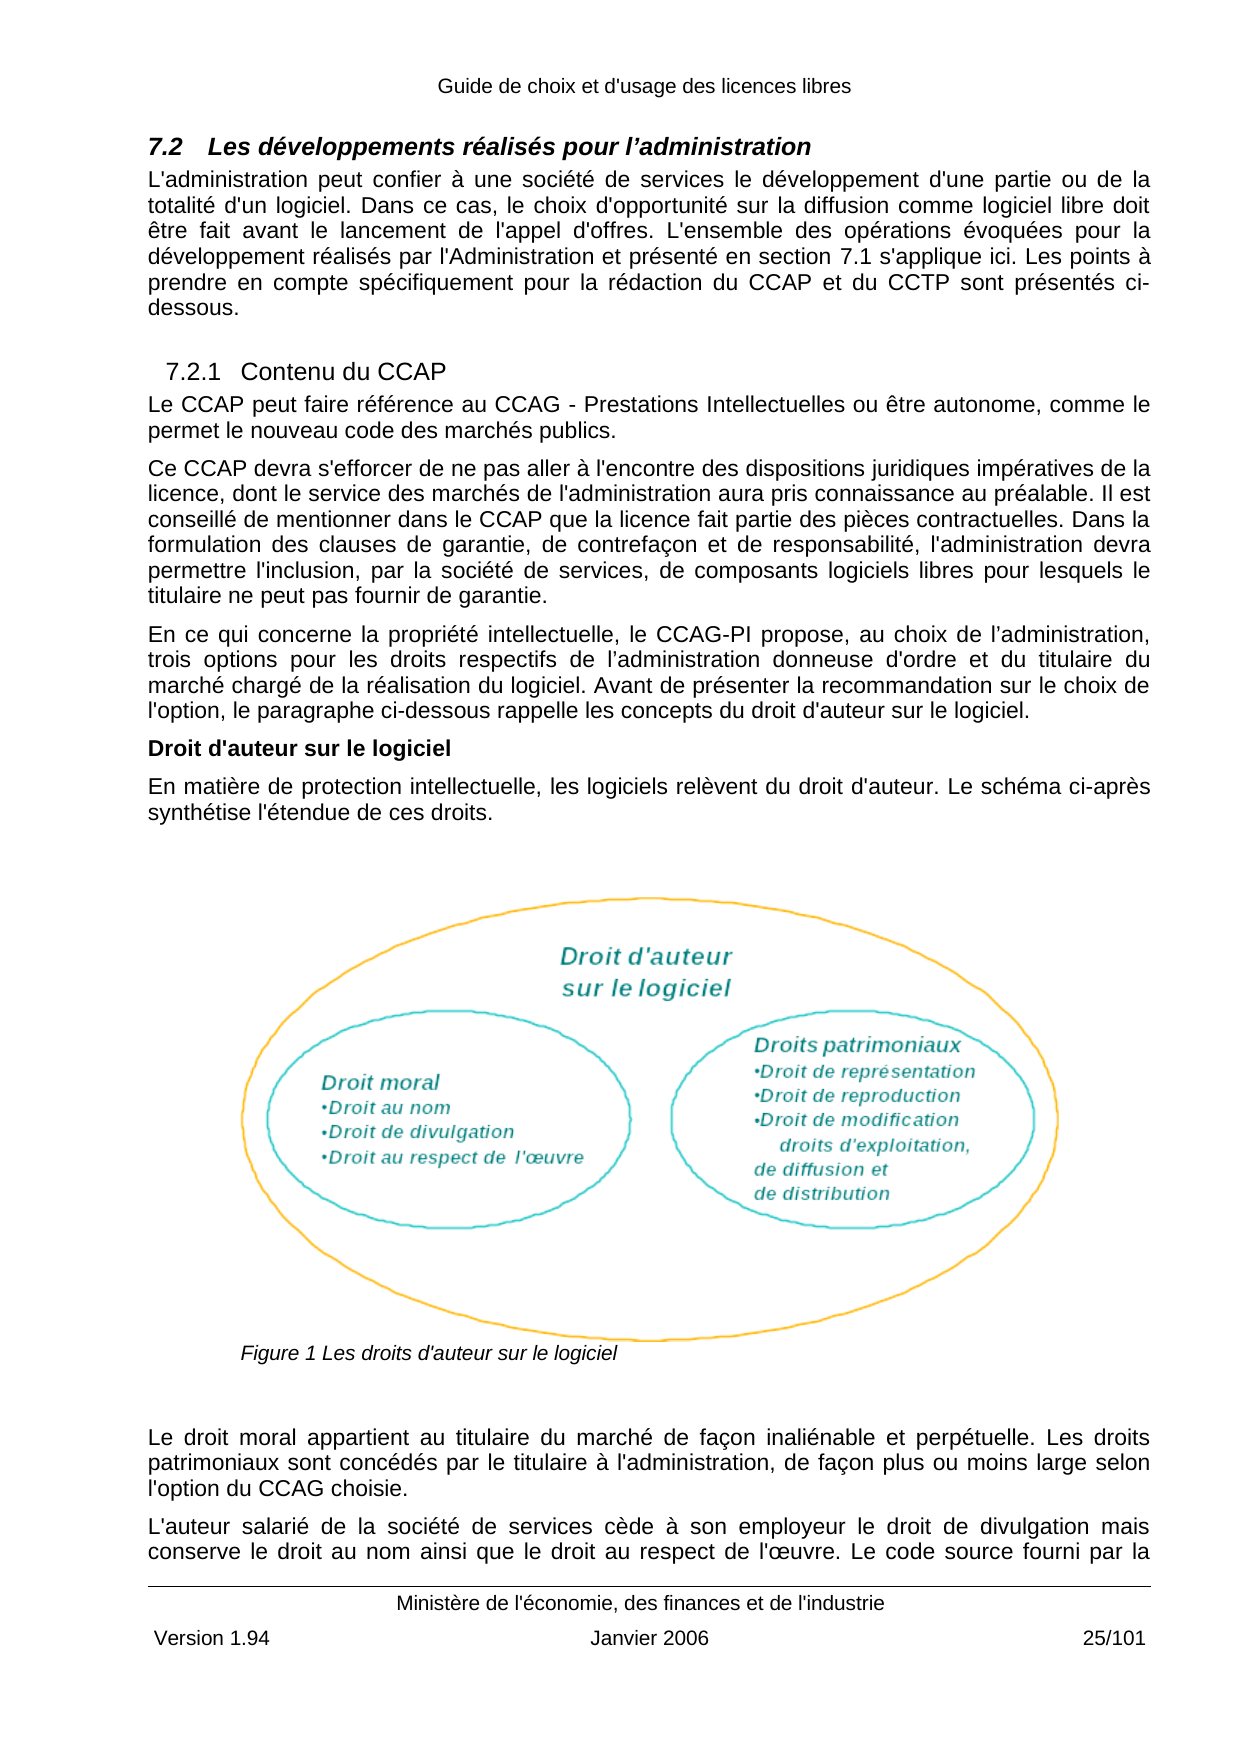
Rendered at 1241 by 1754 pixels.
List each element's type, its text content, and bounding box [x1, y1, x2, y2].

subtitle Les développements réalisés pour l’administration [148, 133, 1151, 161]
text L'auteur salarié de la société de services cède à son employeur le droit de divulgation mais conserve le droit au nom ainsi que le droit au respect de l'œuvre. Le code source fourni par la [148, 1513, 1151, 1564]
text En matière de protection intellectuelle, les logiciels relèvent du droit d'auteur. Le schéma ci-après synthétise l'étendue de ces droits. [148, 774, 1151, 825]
text Le CCAP peut faire référence au CCAG - Prestations Intellectuelles ou être autonome, comme le permet le nouveau code des marchés publics. [148, 392, 1151, 443]
text L'administration peut confier à une société de services le développement d'une partie ou de la totalité d'un logiciel. Dans ce cas, le choix d'opportunité sur la diffusion comme logiciel libre doit être fait avant le lancement de l'appel d'offres. L'ensemble des opérations évoquées pour la développement réalisés par l'Administration et présenté en section 7.1 s'applique ici. Les points à prendre en compte spécifiquement pour la rédaction du CCAP et du CCTP sont présentés ci-dessous. [148, 167, 1151, 320]
text Droit d'auteur sur le logiciel [148, 736, 1151, 761]
text En ce qui concerne la propriété intellectuelle, le CCAG-PI propose, au choix de l’administration, trois options pour les droits respectifs de l’administration donneuse d'ordre et du titulaire du marché chargé de la réalisation du logiciel. Avant de présenter la recommandation sur le choix de l'option, le paragraphe ci-dessous rappelle les concepts du droit d'auteur sur le logiciel. [148, 621, 1151, 723]
text Figure 1 Les droits d'auteur sur le logiciel [240, 1128, 1059, 1365]
text [694, 897, 1059, 1100]
text [245, 901, 1055, 1338]
text [240, 897, 605, 1111]
subtitle Contenu du CCAP [165, 358, 1151, 386]
text Ce CCAP devra s'efforcer de ne pas aller à l'encontre des dispositions juridiques impératives de la licence, dont le service des marchés de l'administration aura pris connaissance au préalable. Il est conseillé de mentionner dans le CCAP que la licence fait partie des pièces contractuelles. Dans la formulation des clauses de garantie, de contrefaçon et de responsabilité, l'administration devra permettre l'inclusion, par la société de services, de composants logiciels libres pour lesquels le titulaire ne peut pas fournir de garantie. [148, 456, 1151, 609]
text Le droit moral appartient au titulaire du marché de façon inaliénable et perpétuelle. Les droits patrimoniaux sont concédés par le titulaire à l'administration, de façon plus ou moins large selon l'option du CCAG choisie. [148, 1424, 1151, 1501]
